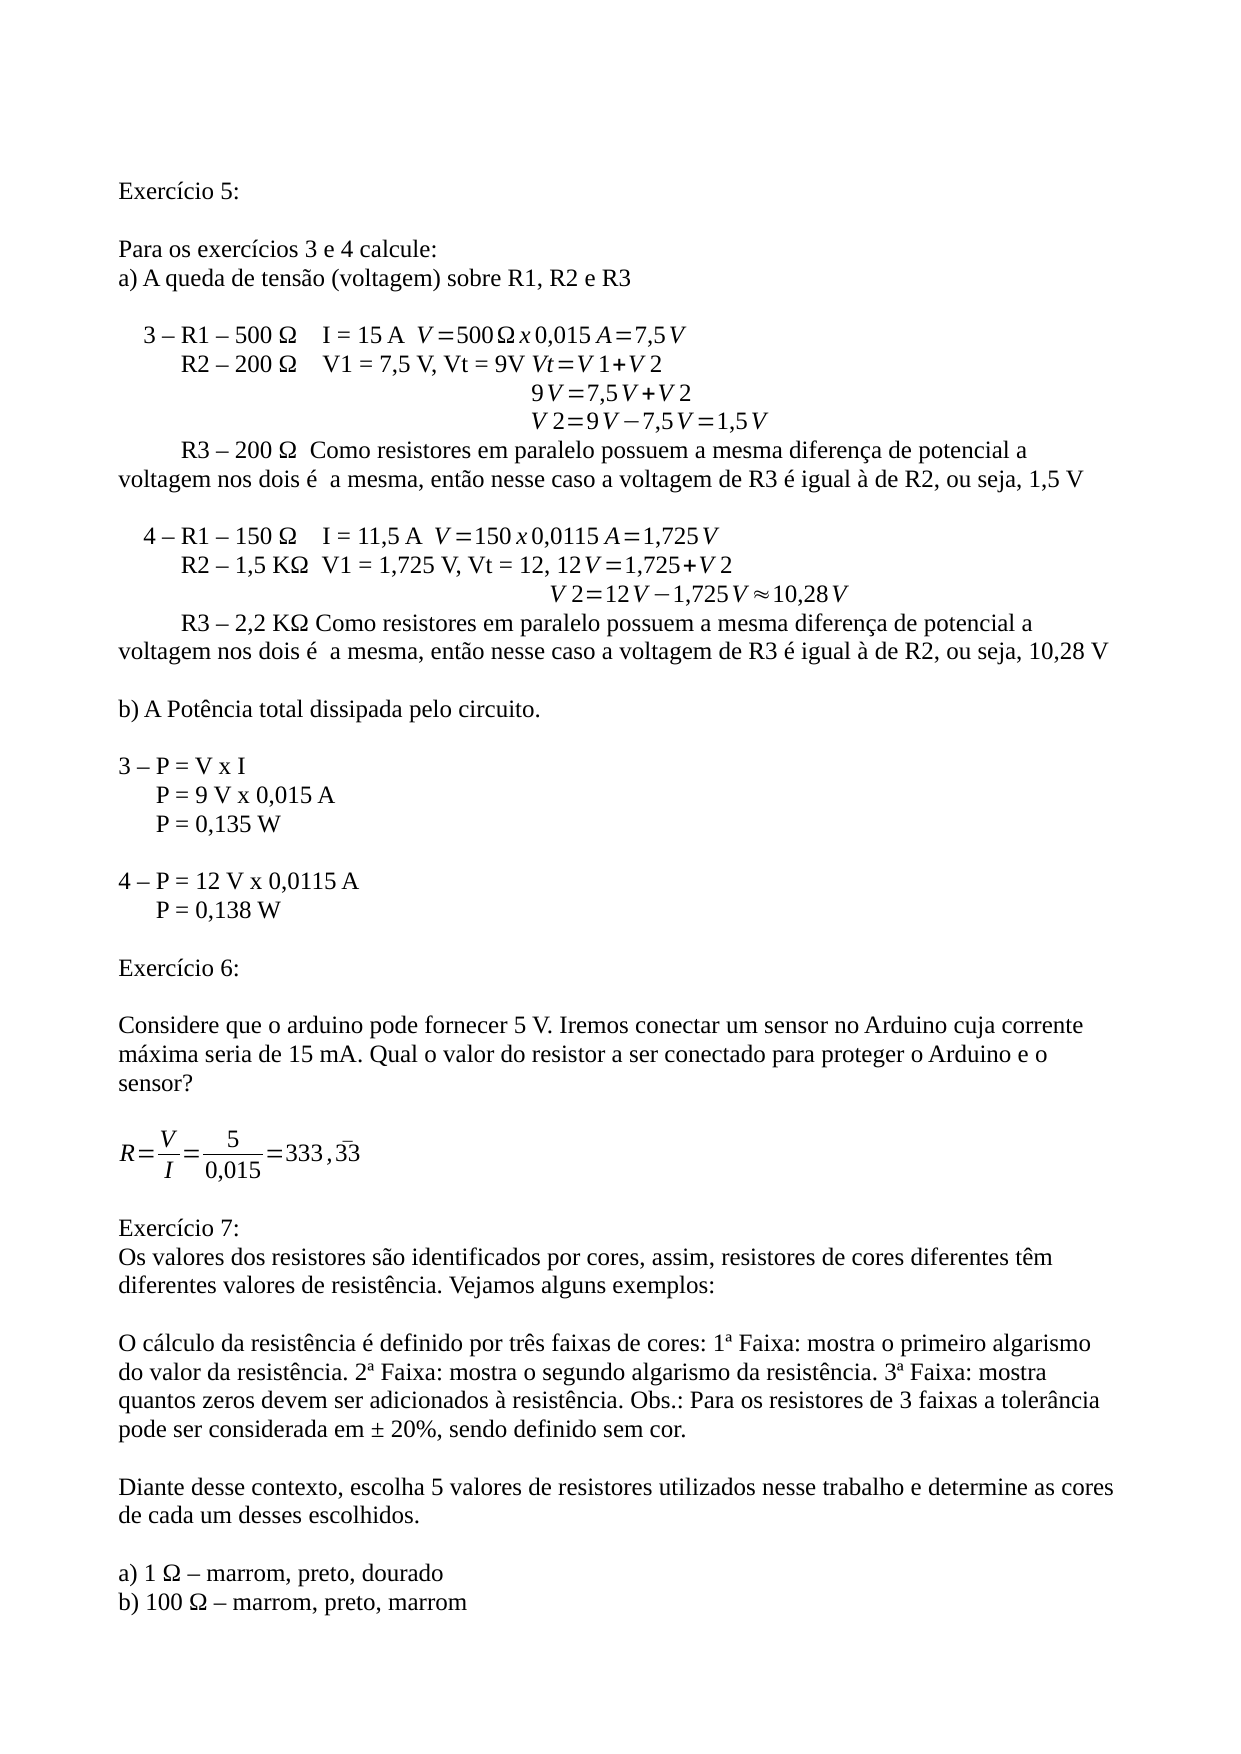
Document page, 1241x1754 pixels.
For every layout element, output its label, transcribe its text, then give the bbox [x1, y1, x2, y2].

text 3 – P = V x I [118, 751, 1122, 780]
text R2 – 1,5 KΩ V1 = 1,725 V, Vt = 12, [118, 550, 1122, 579]
text Considere que o arduino pode fornecer 5 V. Iremos conectar um sensor no Arduino cuja corrente máxima seria de 15 mA. Qual o valor do resistor a ser conectado para proteger o Arduino e o sensor? [118, 1010, 1122, 1096]
text Os valores dos resistores são identificados por cores, assim, resistores de cores diferentes têm diferentes valores de resistência. Vejamos alguns exemplos: [118, 1242, 1122, 1299]
text P = 0,138 W [118, 895, 1122, 924]
text a) A queda de tensão (voltagem) sobre R1, R2 e R3 [118, 263, 1122, 291]
text 3 – R1 – 500 Ω I = 15 A [118, 320, 1122, 349]
text a) 1 Ω – marrom, preto, dourado [118, 1558, 1122, 1587]
text Diante desse contexto, escolha 5 valores de resistores utilizados nesse trabalho e determine as cores de cada um desses escolhidos. [118, 1472, 1122, 1529]
text Para os exercícios 3 e 4 calcule: [118, 234, 1122, 263]
text 4 – P = 12 V x 0,0115 A [118, 866, 1122, 895]
text R2 – 200 Ω V1 = 7,5 V, Vt = 9V [118, 349, 1122, 378]
text R3 – 2,2 KΩ Como resistores em paralelo possuem a mesma diferença de potencial a voltagem nos dois é a mesma, então nesse caso a voltagem de R3 é igual à de R2, ou seja, 10,28 V [118, 608, 1122, 665]
text Exercício 5: [118, 176, 1122, 205]
text b) A Potência total dissipada pelo circuito. [118, 694, 1122, 723]
text 4 – R1 – 150 Ω I = 11,5 A [118, 521, 1122, 550]
text R3 – 200 Ω Como resistores em paralelo possuem a mesma diferença de potencial a voltagem nos dois é a mesma, então nesse caso a voltagem de R3 é igual à de R2, ou seja, 1,5 V [118, 435, 1122, 493]
text P = 9 V x 0,015 A [118, 780, 1122, 809]
text Exercício 7: [118, 1213, 1122, 1242]
text O cálculo da resistência é definido por três faixas de cores: 1ª Faixa: mostra o primeiro algarismo do valor da resistência. 2ª Faixa: mostra o segundo algarismo da resistência. 3ª Faixa: mostra quantos zeros devem ser adicionados à resistência. Obs.: Para os resistores de 3 faixas a tolerância pode ser considerada em ± 20%, sendo definido sem cor. [118, 1328, 1122, 1443]
text Exercício 6: [118, 953, 1122, 981]
text b) 100 Ω – marrom, preto, marrom [118, 1587, 1122, 1616]
text P = 0,135 W [118, 809, 1122, 838]
